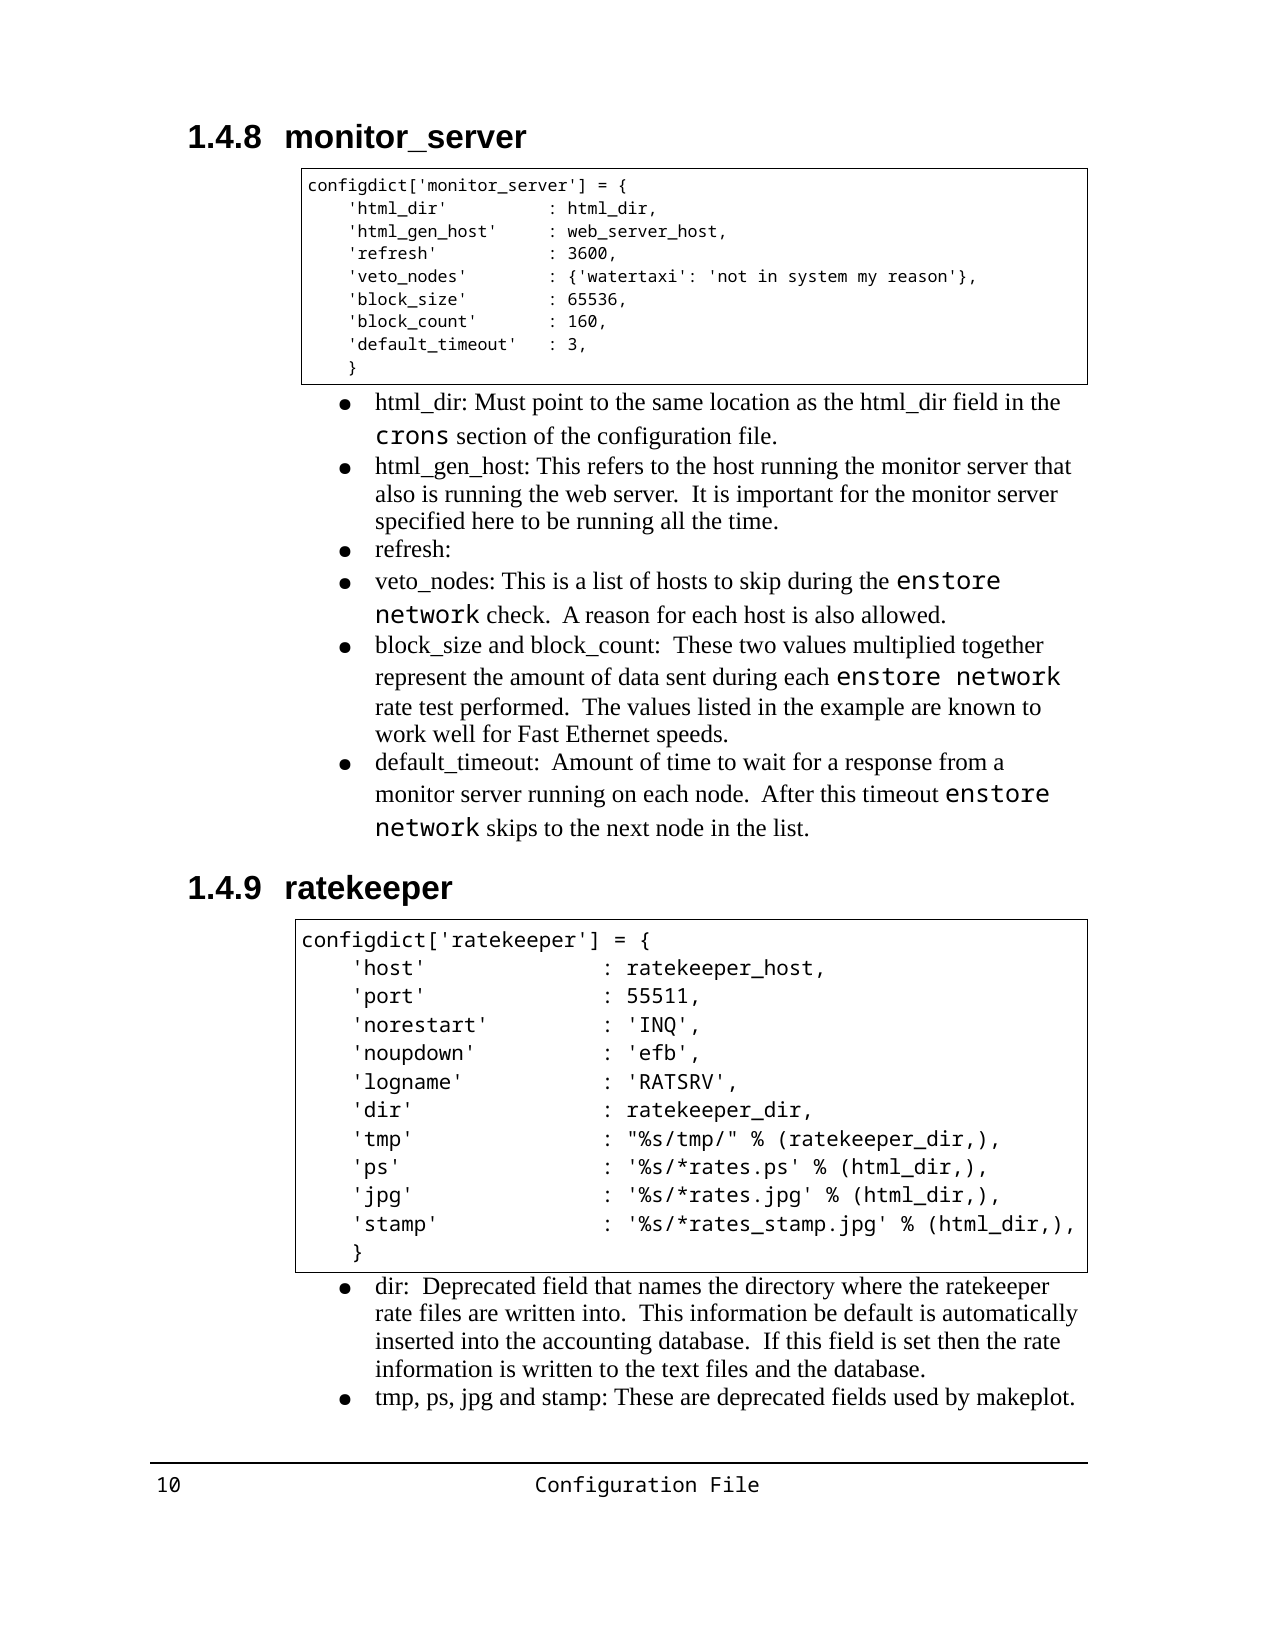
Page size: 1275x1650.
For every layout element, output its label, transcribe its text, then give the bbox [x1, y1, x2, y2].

list dir: Deprecated field that names the directory where the ratekeeper rate files are written into. This information be default is automatically inserted into the accounting database. If this field is set then the rate information is written to the text files and the database. [337, 1273, 1087, 1383]
table_header configdict['ratekeeper'] = { 'host' : ratekeeper_host, 'port' : 55511, 'norestart' : 'INQ', 'noupdown' : 'efb', 'logname' : 'RATSRV', 'dir' : ratekeeper_dir, 'tmp' : "%s/tmp/" % (ratekeeper_dir,), 'ps' : '%s/*rates.ps' % (html_dir,), 'jpg' : '%s/*rates.jpg' % (html_dir,), 'stamp' : '%s/*rates_stamp.jpg' % (html_dir,), } [296, 920, 1087, 1272]
list veto_nodes: This is a list of hosts to skip during the enstore network check. A reason for each host is also allowed. [337, 563, 1087, 631]
subtitle ratekeeper [150, 869, 1087, 906]
list block_size and block_count: These two values multiplied together represent the amount of data sent during each enstore network rate test performed. The values listed in the example are known to work well for Fast Ethernet speeds. [337, 631, 1087, 748]
list refresh: [337, 535, 1087, 563]
subtitle monitor_server [150, 118, 1087, 155]
list html_dir: Must point to the same location as the html_dir field in the crons section of the configuration file. [337, 385, 1087, 452]
list tmp, ps, jpg and stamp: These are deprecated fields used by makeplot. [337, 1383, 1087, 1410]
list html_gen_host: This refers to the host running the monitor server that also is running the web server. It is important for the monitor server specified here to be running all the time. [337, 452, 1087, 535]
table_header configdict['monitor_server'] = { 'html_dir' : html_dir, 'html_gen_host' : web_server_host, 'refresh' : 3600, 'veto_nodes' : {'watertaxi': 'not in system my reason'}, 'block_size' : 65536, 'block_count' : 160, 'default_timeout' : 3, } [302, 169, 1087, 384]
list default_timeout: Amount of time to wait for a response from a monitor server running on each node. After this timeout enstore network skips to the next node in the list. [337, 748, 1087, 844]
